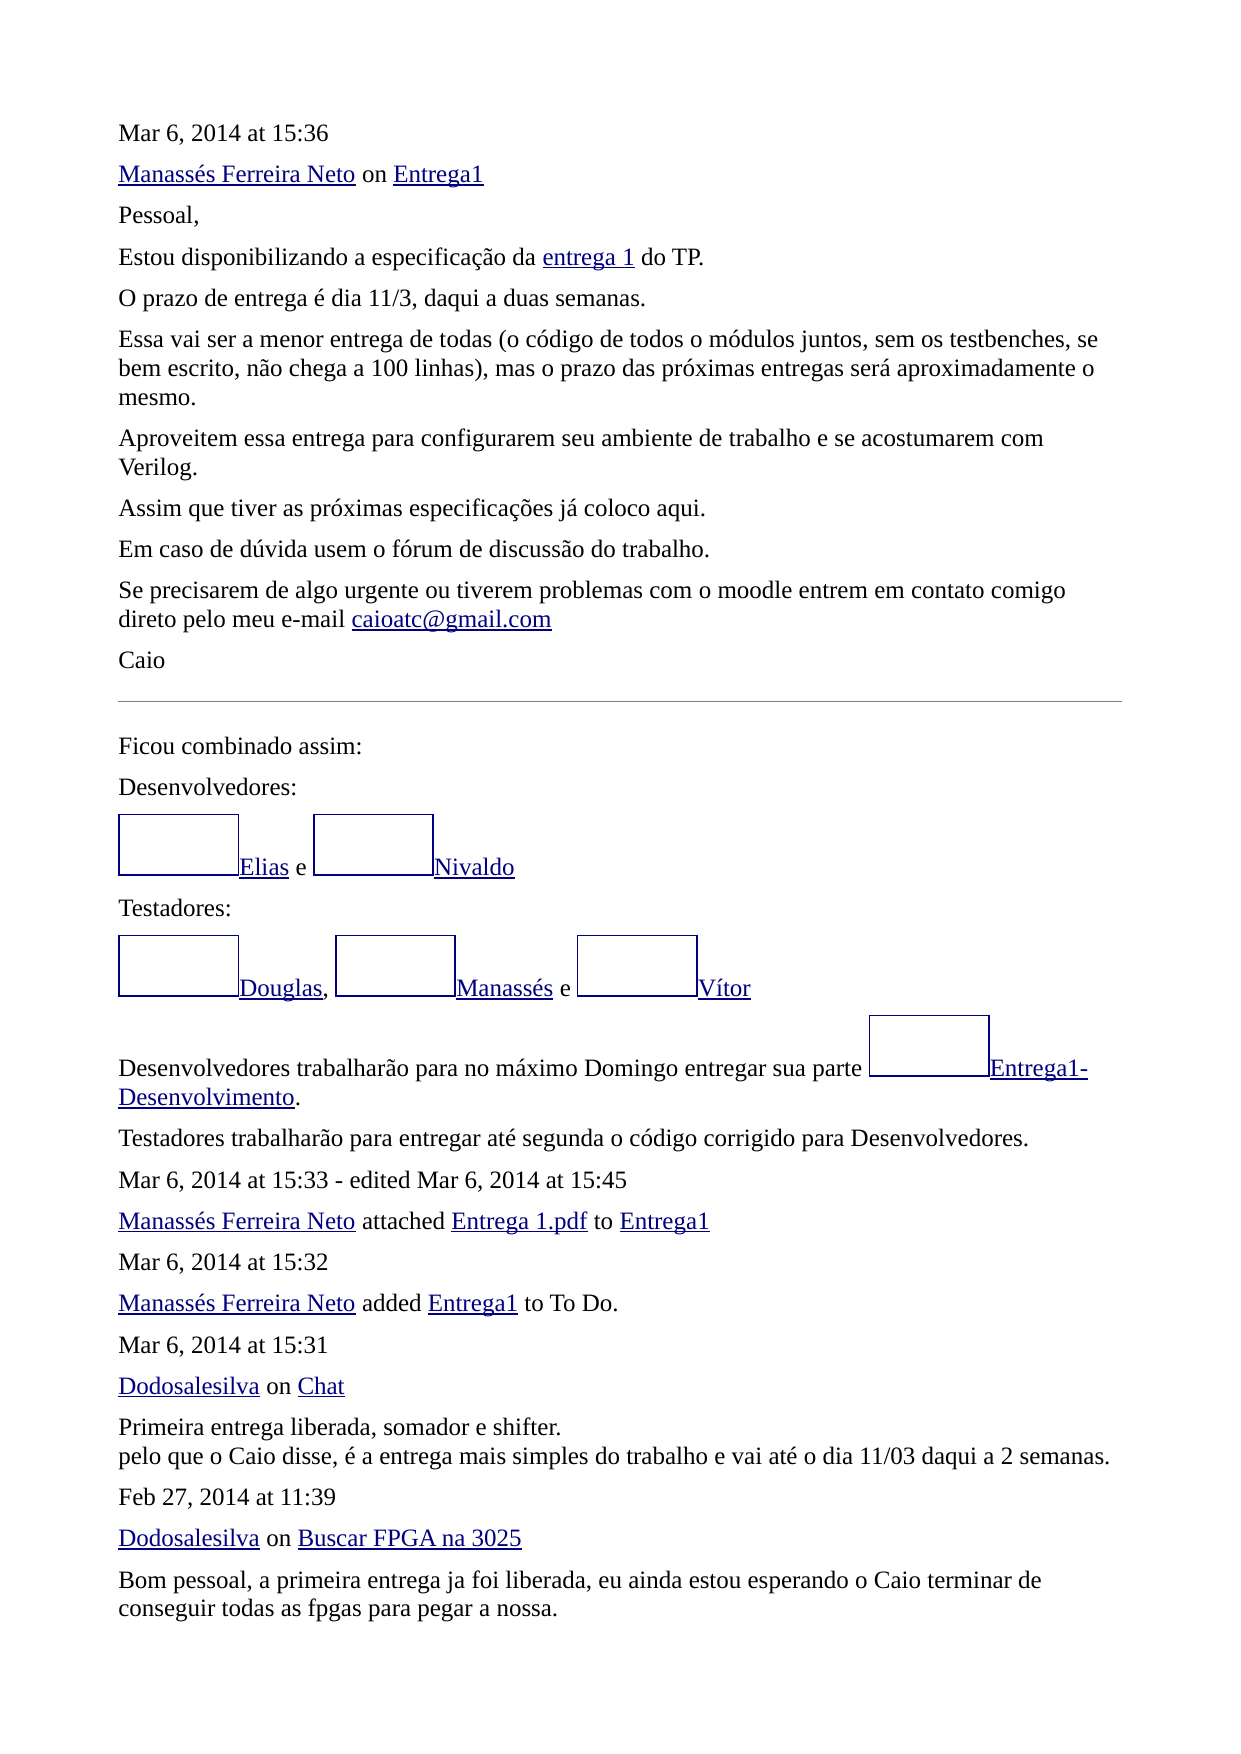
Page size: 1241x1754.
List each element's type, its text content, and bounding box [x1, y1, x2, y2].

text Dodosalesilva on Buscar FPGA na 3025 [118, 1523, 1122, 1552]
text Elias e Nivaldo [118, 813, 1122, 881]
text Manassés Ferreira Neto attached Entrega 1.pdf to Entrega1 [118, 1206, 1122, 1235]
text Se precisarem de algo urgente ou tiverem problemas com o moodle entrem em contato comigo direto pelo meu e-mail caioatc@gmail.com [118, 576, 1122, 633]
text Douglas, Manassés e Vítor [118, 935, 1122, 1002]
text Desenvolvedores: [118, 772, 1122, 801]
text Mar 6, 2014 at 15:31 [118, 1330, 1122, 1358]
text Testadores trabalharão para entregar até segunda o código corrigido para Desenvolvedores. [118, 1123, 1122, 1152]
text Ficou combinado assim: [118, 731, 1122, 760]
text Feb 27, 2014 at 11:39 [118, 1482, 1122, 1511]
text Bom pessoal, a primeira entrega ja foi liberada, eu ainda estou esperando o Caio terminar de conseguir todas as fpgas para pegar a nossa. [118, 1565, 1122, 1622]
text Manassés Ferreira Neto on Entrega1 [118, 159, 1122, 188]
text Em caso de dúvida usem o fórum de discussão do trabalho. [118, 534, 1122, 563]
text Mar 6, 2014 at 15:32 [118, 1247, 1122, 1276]
text Assim que tiver as próximas especificações já coloco aqui. [118, 493, 1122, 522]
text Primeira entrega liberada, somador e shifter. pelo que o Caio disse, é a entrega mais simples do trabalho e vai até o dia 11/03 daqui a 2 semanas. [118, 1412, 1122, 1470]
text Manassés Ferreira Neto added Entrega1 to To Do. [118, 1288, 1122, 1317]
text Mar 6, 2014 at 15:36 [118, 118, 1122, 147]
text Estou disponibilizando a especificação da entrega 1 do TP. [118, 242, 1122, 271]
text Dodosalesilva on Chat [118, 1371, 1122, 1400]
text Aproveitem essa entrega para configurarem seu ambiente de trabalho e se acostumarem com Verilog. [118, 423, 1122, 481]
text O prazo de entrega é dia 11/3, daqui a duas semanas. [118, 283, 1122, 312]
text Essa vai ser a menor entrega de todas (o código de todos o módulos juntos, sem os testbenches, se bem escrito, não chega a 100 linhas), mas o prazo das próximas entregas será aproximadamente o mesmo. [118, 324, 1122, 411]
text Desenvolvedores trabalharão para no máximo Domingo entregar sua parte Entrega1-Desenvolvimento. [118, 1015, 1122, 1111]
text Caio [118, 646, 1122, 674]
text Pessoal, [118, 201, 1122, 229]
text Testadores: [118, 893, 1122, 922]
text Mar 6, 2014 at 15:33 - edited Mar 6, 2014 at 15:45 [118, 1165, 1122, 1193]
